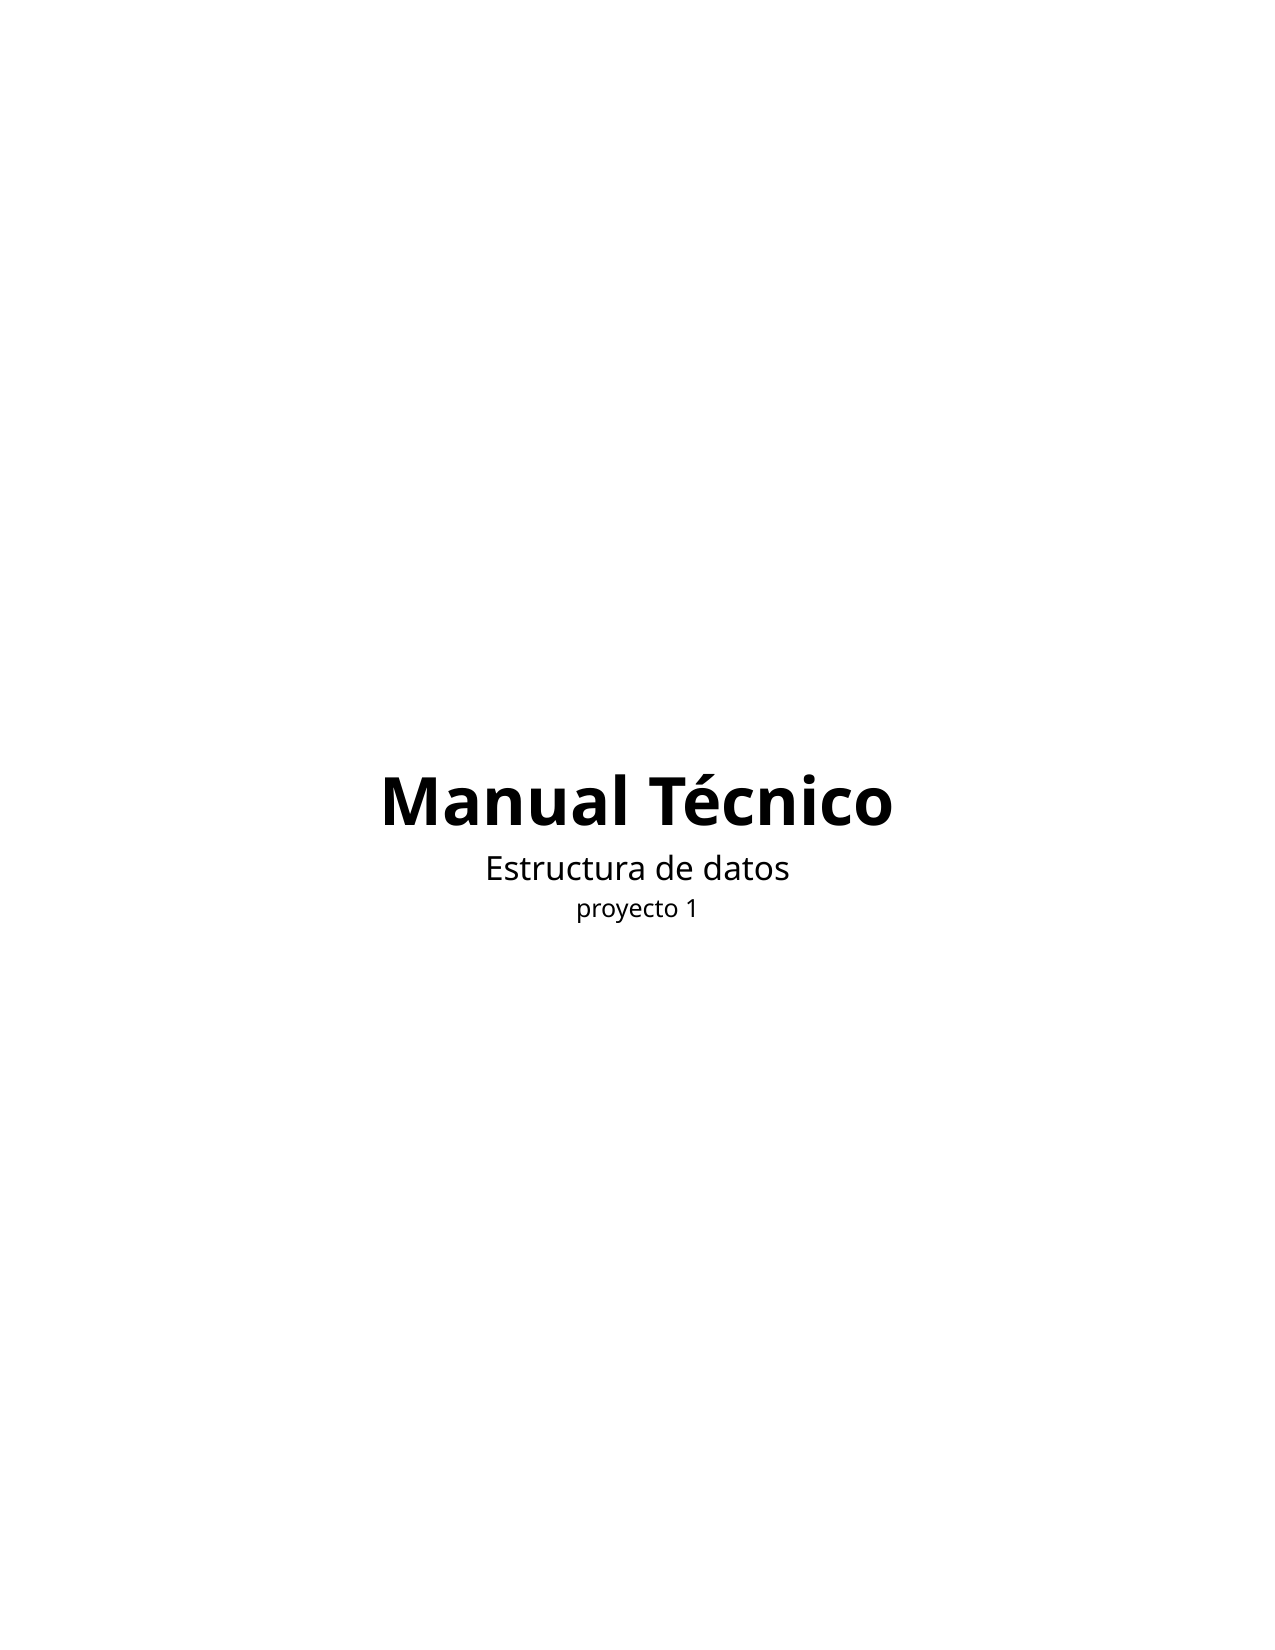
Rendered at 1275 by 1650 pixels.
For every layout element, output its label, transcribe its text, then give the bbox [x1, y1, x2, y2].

text Estructura de datos [118, 845, 1157, 890]
text proyecto 1 [118, 890, 1157, 924]
text Manual Técnico [118, 754, 1157, 845]
